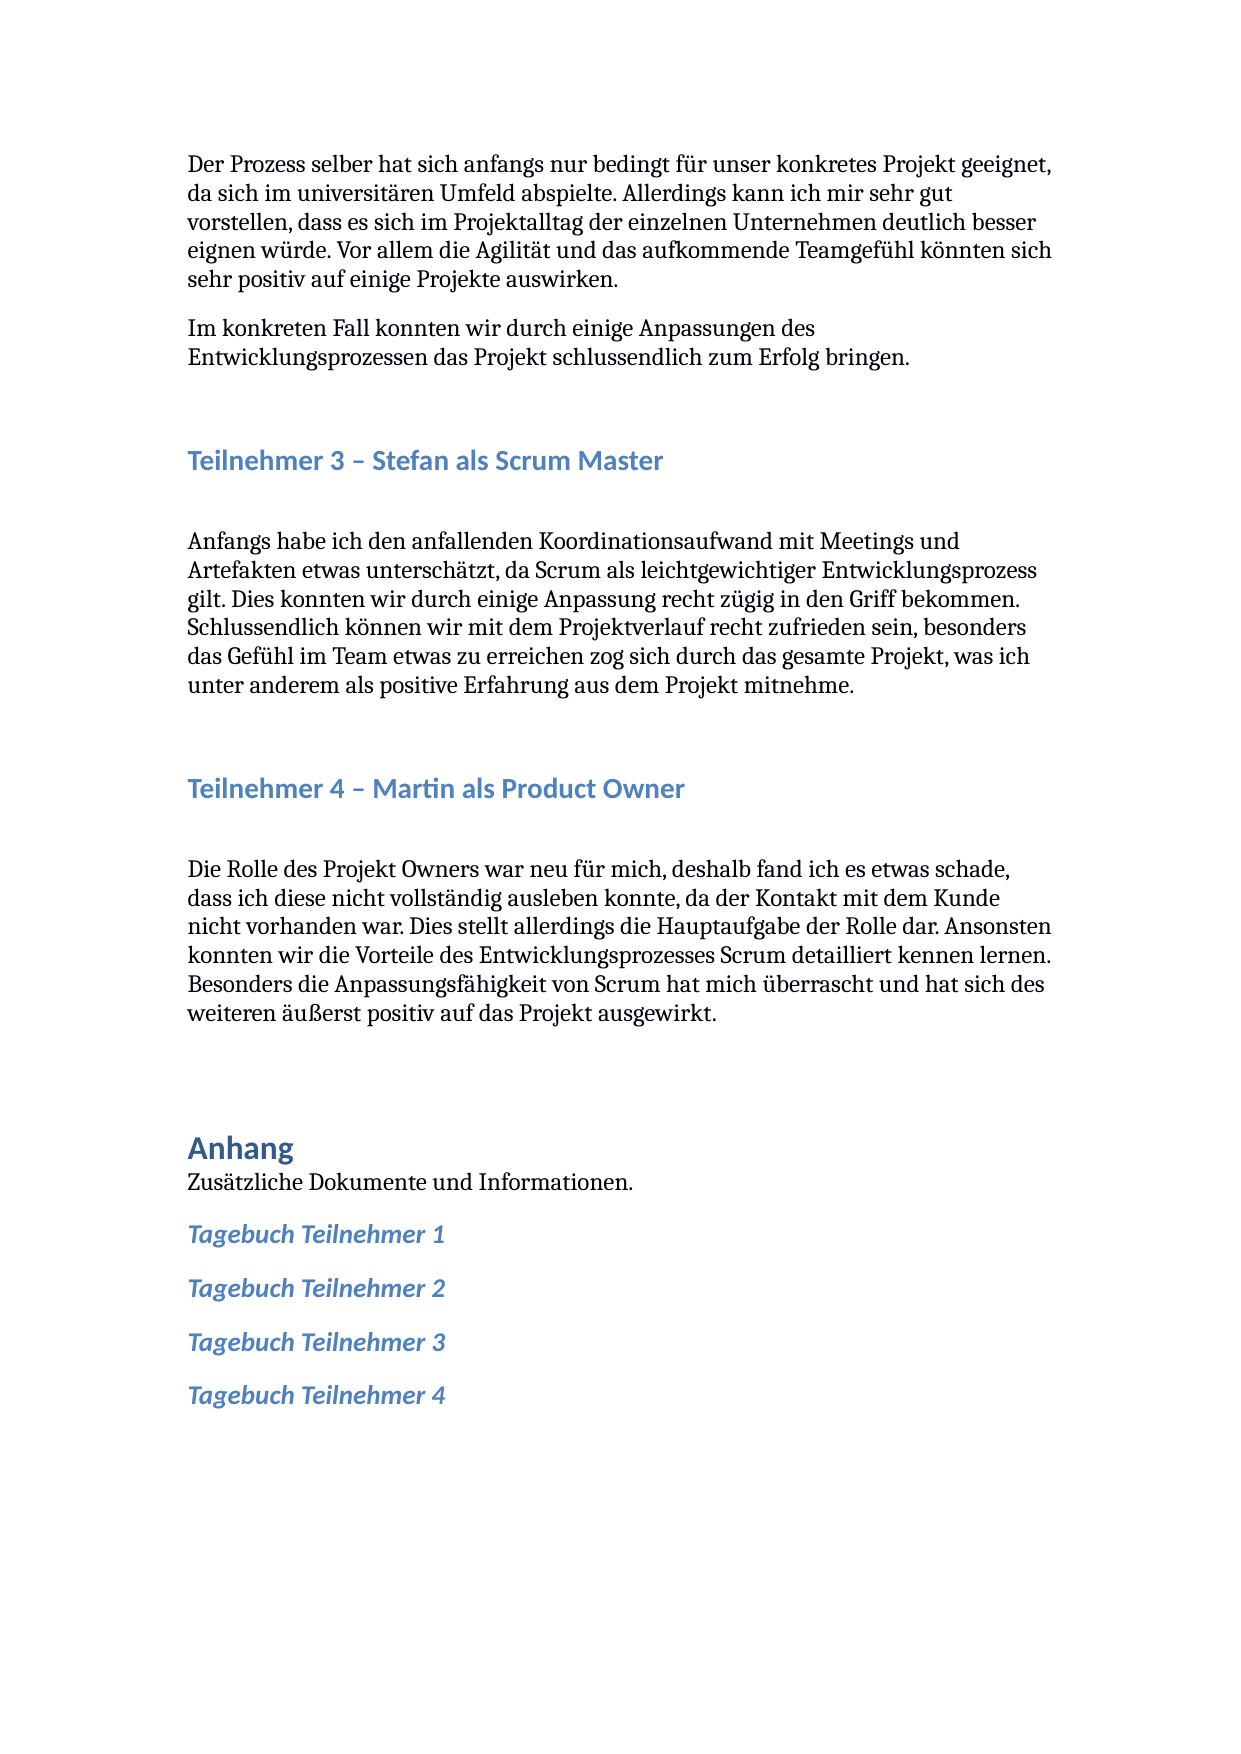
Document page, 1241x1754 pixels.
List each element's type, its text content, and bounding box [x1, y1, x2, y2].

subtitle Teilnehmer 4 – Martin als Product Owner [187, 770, 1053, 805]
text Anfangs habe ich den anfallenden Koordinationsaufwand mit Meetings und Artefakten etwas unterschätzt, da Scrum als leichtgewichtiger Entwicklungsprozess gilt. Dies konnten wir durch einige Anpassung recht zügig in den Griff bekommen. Schlussendlich können wir mit dem Projektverlauf recht zufrieden sein, besonders das Gefühl im Team etwas zu erreichen zog sich durch das gesamte Projekt, was ich unter anderem als positive Erfahrung aus dem Projekt mitnehme. [187, 527, 1053, 699]
text Der Prozess selber hat sich anfangs nur bedingt für unser konkretes Projekt geeignet, da sich im universitären Umfeld abspielte. Allerdings kann ich mir sehr gut vorstellen, dass es sich im Projektalltag der einzelnen Unternehmen deutlich besser eignen würde. Vor allem die Agilität und das aufkommende Teamgefühl könnten sich sehr positiv auf einige Projekte auswirken. [187, 150, 1053, 294]
text Die Rolle des Projekt Owners war neu für mich, deshalb fand ich es etwas schade, dass ich diese nicht vollständig ausleben konnte, da der Kontakt mit dem Kunde nicht vorhanden war. Dies stellt allerdings die Hauptaufgabe der Rolle dar. Ansonsten konnten wir die Vorteile des Entwicklungsprozesses Scrum detailliert kennen lernen. Besonders die Anpassungsfähigkeit von Scrum hat mich überrascht und hat sich des weiteren äußerst positiv auf das Projekt ausgewirkt. [187, 855, 1053, 1027]
subtitle Anhang [187, 1127, 1053, 1167]
subtitle Tagebuch Teilnehmer 4 [187, 1378, 1053, 1412]
subtitle Tagebuch Teilnehmer 1 [187, 1217, 1053, 1250]
text Im konkreten Fall konnten wir durch einige Anpassungen des Entwicklungsprozessen das Projekt schlussendlich zum Erfolg bringen. [187, 314, 1053, 372]
subtitle Teilnehmer 3 – Stefan als Scrum Master [187, 442, 1053, 478]
subtitle Tagebuch Teilnehmer 3 [187, 1325, 1053, 1358]
text Zusätzliche Dokumente und Informationen. [187, 1167, 1053, 1196]
subtitle Tagebuch Teilnehmer 2 [187, 1271, 1053, 1304]
